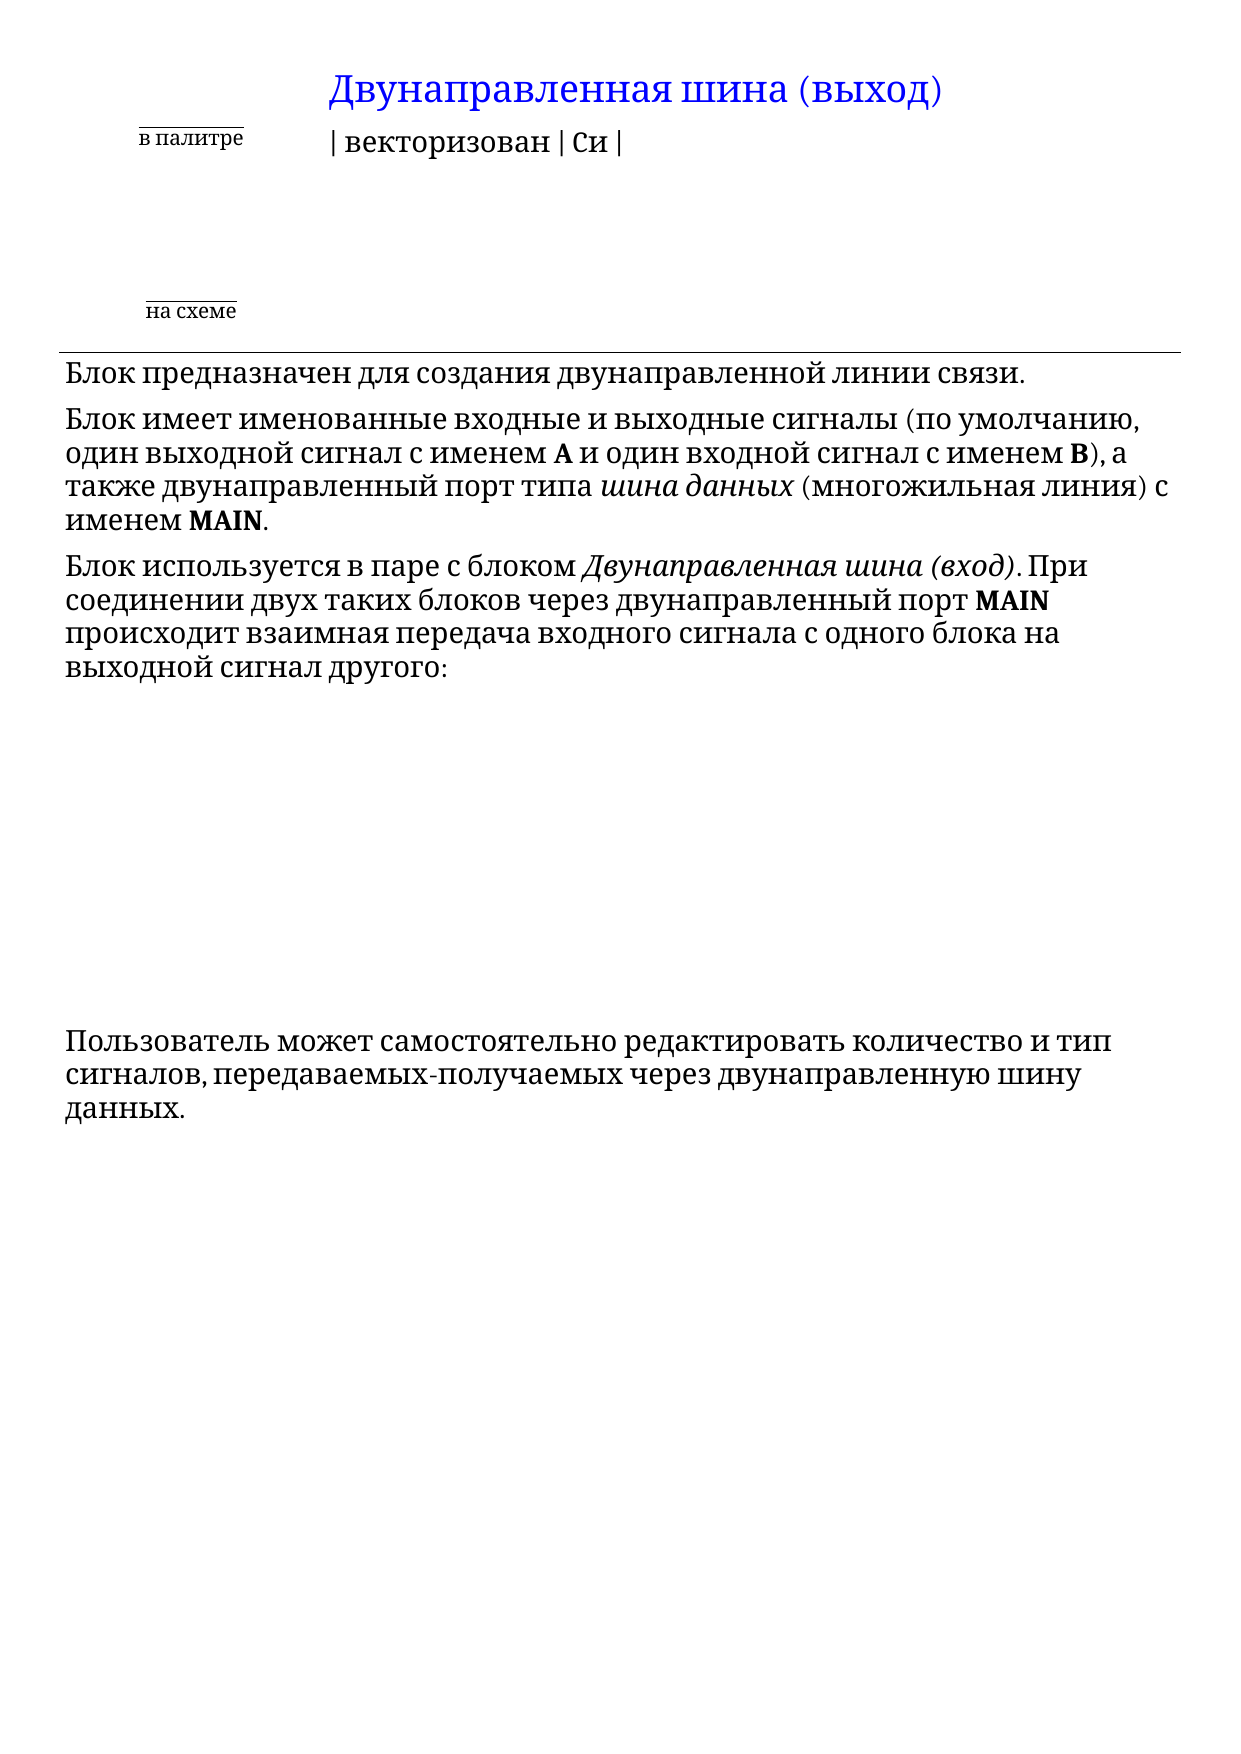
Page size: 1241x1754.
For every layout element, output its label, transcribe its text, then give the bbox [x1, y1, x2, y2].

table_header [59, 59, 323, 121]
table_cell [323, 294, 1181, 352]
table_cell на схеме [59, 294, 323, 352]
table_cell [59, 178, 323, 294]
table_cell | векторизован | Cи | [323, 121, 1181, 178]
table_cell Блок предназначен для создания двунаправленной линии связи. Блок имеет именованные входные и выходные сигналы (по умолчанию, один выходной сигнал с именем A и один входной сигнал с именем B), а также двунаправленный порт типа шина данных (многожильная линия) с именем MAIN. Блок используется в паре с блоком Двунаправленная шина (вход). При соединении двух таких блоков через двунаправленный порт MAIN происходит взаимная передача входного сигнала с одного блока на выходной сигнал другого: Пользователь может самостоятельно редактировать количество и тип сигналов, передаваемых-получаемых через двунаправленную шину данных. [59, 353, 1181, 1144]
table_cell в палитре [59, 121, 323, 178]
table_cell [323, 178, 1181, 294]
table_header Двунаправленная шина (выход) [323, 59, 1181, 121]
